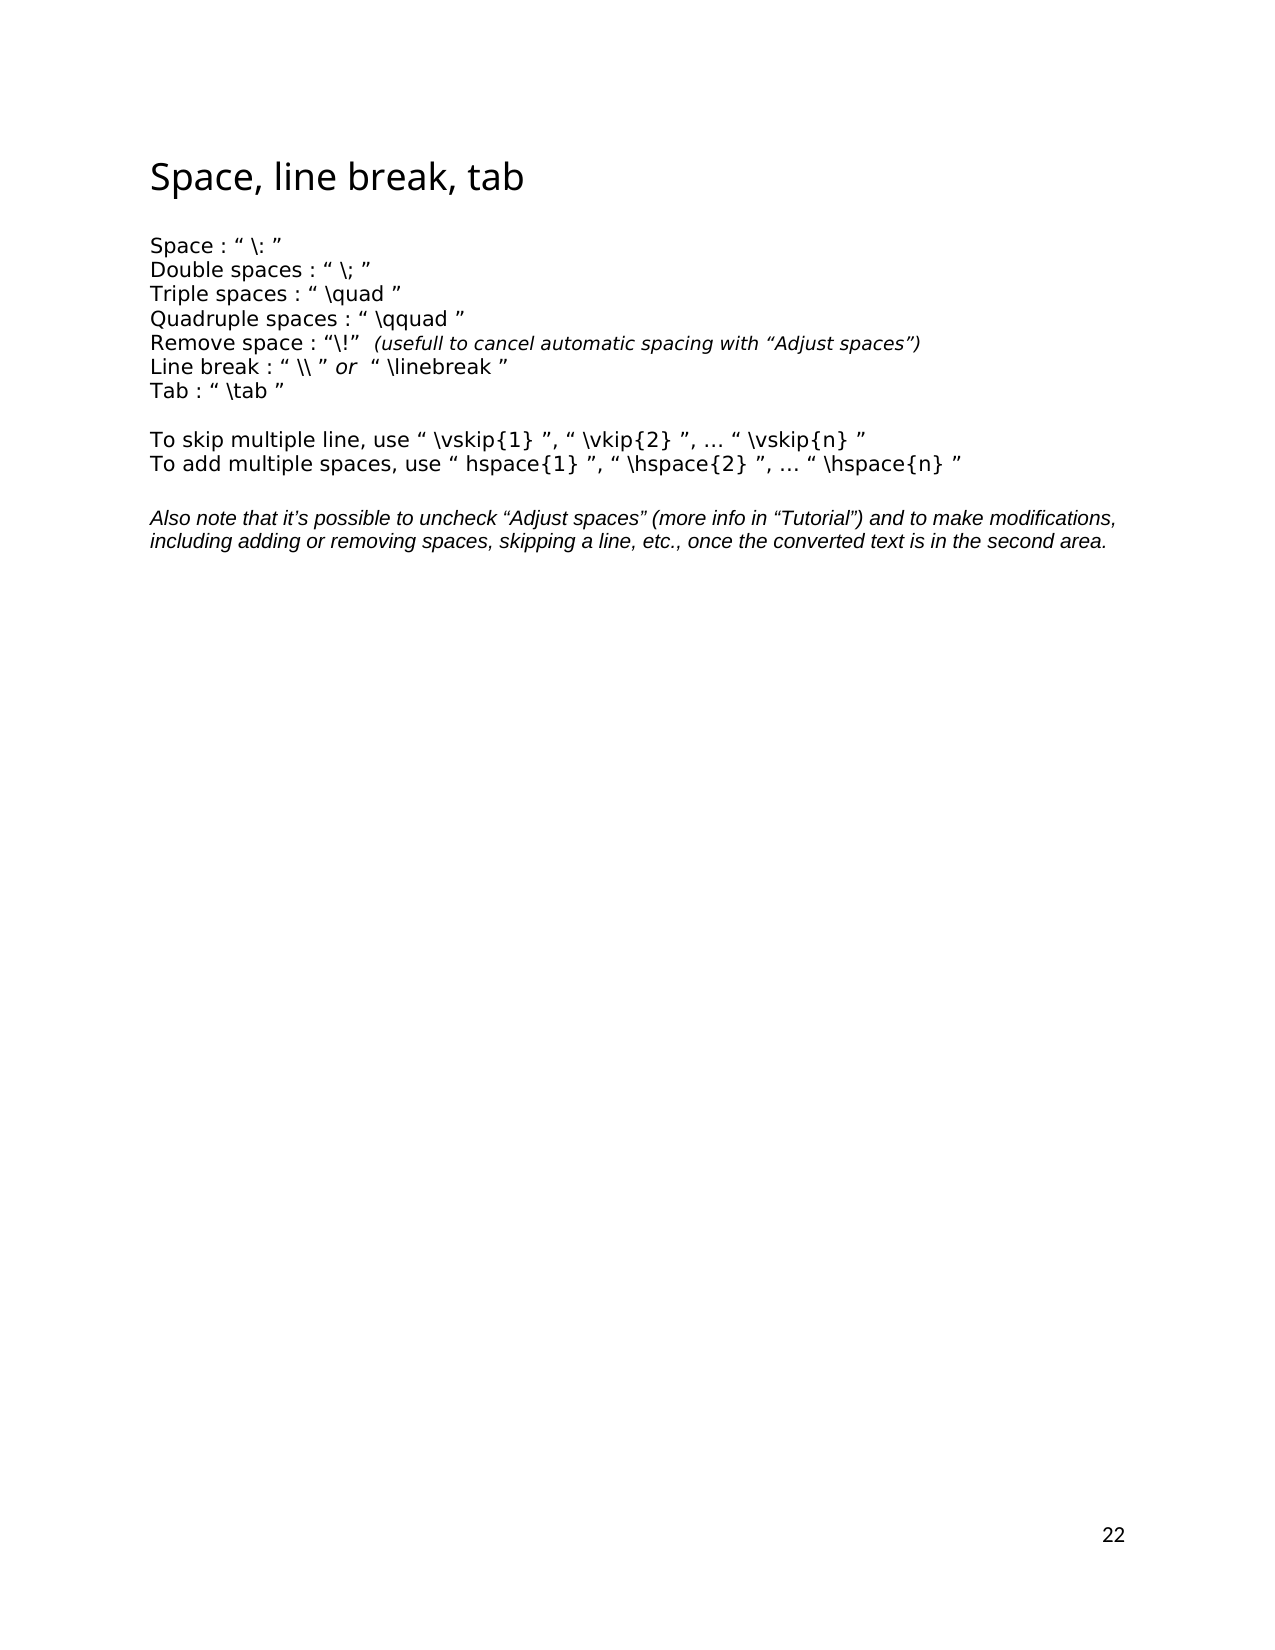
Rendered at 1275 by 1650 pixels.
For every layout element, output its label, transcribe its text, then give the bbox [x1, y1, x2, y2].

text Space : “ \: ” [150, 234, 1125, 258]
text Triple spaces : “ \quad ” [150, 282, 1125, 307]
subtitle Space, line break, tab [150, 150, 1125, 201]
text To skip multiple line, use “ \vskip{1} ”, “ \vkip{2} ”, … “ \vskip{n} ” [150, 428, 1125, 452]
text Tab : “ \tab ” [150, 379, 1125, 404]
text Line break : “ \\ ” or “ \linebreak ” [150, 355, 1125, 379]
text Double spaces : “ \; ” [150, 258, 1125, 282]
text Also note that it’s possible to uncheck “Adjust spaces” (more info in “Tutorial”) and to make modifications, including adding or removing spaces, skipping a line, etc., once the converted text is in the second area. [150, 505, 1125, 553]
text Quadruple spaces : “ \qquad ” [150, 307, 1125, 331]
text Remove space : “\!” (usefull to cancel automatic spacing with “Adjust spaces”) [150, 331, 1125, 355]
text To add multiple spaces, use “ hspace{1} ”, “ \hspace{2} ”, … “ \hspace{n} ” [150, 452, 1125, 477]
